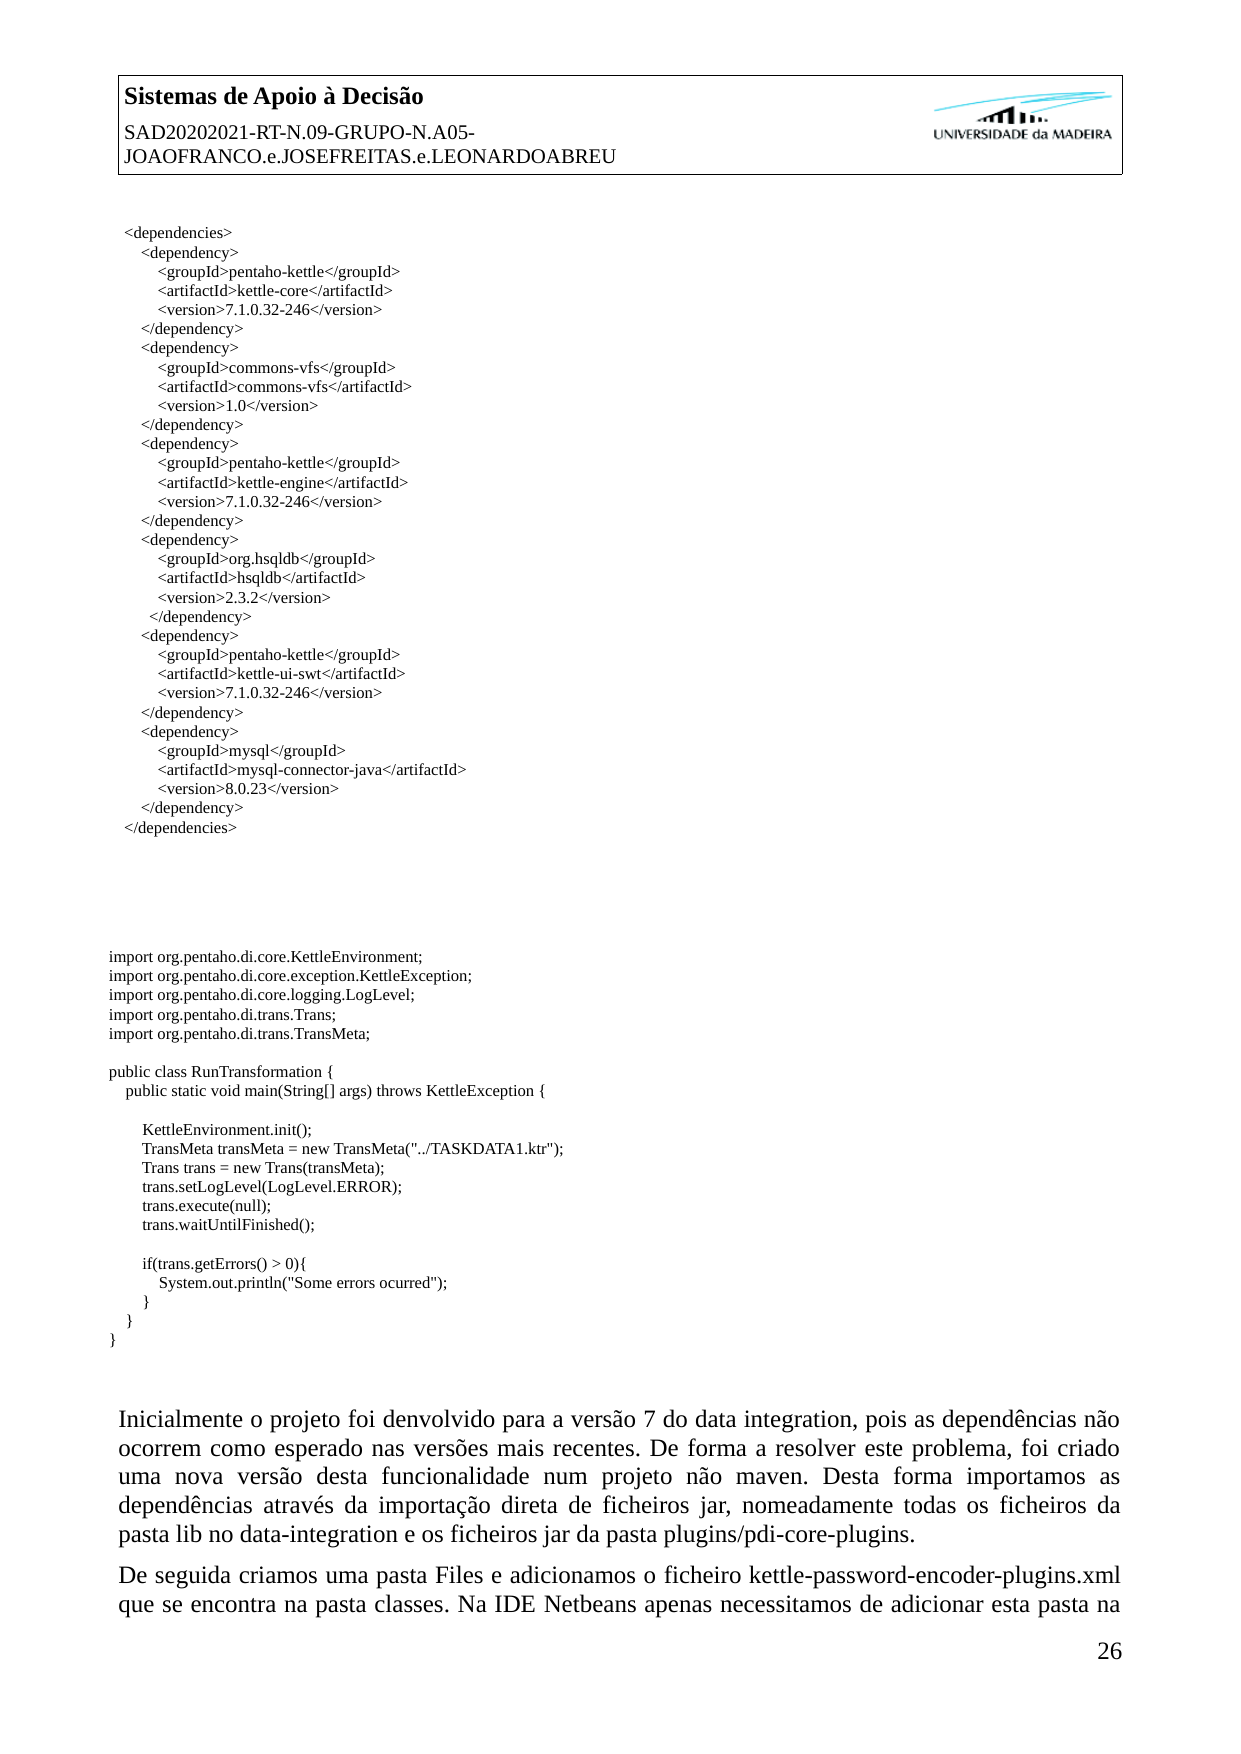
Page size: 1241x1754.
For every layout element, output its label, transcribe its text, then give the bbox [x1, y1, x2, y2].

text import org.pentaho.di.trans.TransMeta; [109, 1023, 1106, 1043]
text trans.waitUntilFinished(); [109, 1215, 1106, 1234]
text <dependency> [107, 626, 1114, 645]
text } [109, 1292, 1106, 1311]
text <version>8.0.23</version> [107, 779, 1114, 798]
text Trans trans = new Trans(transMeta); [109, 1158, 1106, 1177]
text import org.pentaho.di.core.KettleEnvironment; [109, 947, 1106, 966]
text <version>2.3.2</version> [107, 587, 1114, 607]
text <artifactId>kettle-engine</artifactId> [107, 472, 1114, 492]
text public static void main(String[] args) throws KettleException { [109, 1081, 1106, 1100]
text <version>7.1.0.32-246</version> [107, 683, 1114, 702]
text <groupId>pentaho-kettle</groupId> [107, 645, 1114, 664]
text <dependencies> [107, 223, 1114, 242]
picture [919, 80, 1120, 146]
text <artifactId>commons-vfs</artifactId> [107, 377, 1114, 396]
text Inicialmente o projeto foi denvolvido para a versão 7 do data integration, pois as dependências não ocorrem como esperado nas versões mais recentes. De forma a resolver este problema, foi criado uma nova versão desta funcionalidade num projeto não maven. Desta forma importamos as dependências através da importação direta de ficheiros jar, nomeadamente todas os ficheiros da pasta lib no data-integration e os ficheiros jar da pasta plugins/pdi-core-plugins. [118, 1404, 1122, 1548]
text </dependency> [107, 702, 1114, 722]
text <dependency> [107, 530, 1114, 549]
text <dependency> [107, 434, 1114, 453]
text <artifactId>kettle-core</artifactId> [107, 281, 1114, 300]
text import org.pentaho.di.core.exception.KettleException; [109, 966, 1106, 985]
text if(trans.getErrors() > 0){ [109, 1253, 1106, 1273]
text <groupId>pentaho-kettle</groupId> [107, 262, 1114, 281]
text <dependency> [107, 722, 1114, 741]
text <groupId>org.hsqldb</groupId> [107, 549, 1114, 568]
text <dependency> [107, 242, 1114, 262]
text trans.execute(null); [109, 1196, 1106, 1215]
text </dependency> [107, 511, 1114, 530]
text System.out.println("Some errors ocurred"); [109, 1273, 1106, 1292]
text TransMeta transMeta = new TransMeta("../TASKDATA1.ktr"); [109, 1138, 1106, 1158]
text KettleEnvironment.init(); [109, 1119, 1106, 1138]
text <version>7.1.0.32-246</version> [107, 492, 1114, 511]
text trans.setLogLevel(LogLevel.ERROR); [109, 1177, 1106, 1196]
text import org.pentaho.di.trans.Trans; [109, 1004, 1106, 1023]
text <version>1.0</version> [107, 396, 1114, 415]
text </dependency> [107, 607, 1114, 626]
text <version>7.1.0.32-246</version> [107, 300, 1114, 319]
text <dependency> [107, 338, 1114, 357]
text } [109, 1311, 1106, 1330]
text </dependency> [107, 319, 1114, 338]
text <groupId>pentaho-kettle</groupId> [107, 453, 1114, 472]
text <artifactId>mysql-connector-java</artifactId> [107, 760, 1114, 779]
text import org.pentaho.di.core.logging.LogLevel; [109, 985, 1106, 1004]
text </dependencies> [107, 817, 1114, 837]
text <artifactId>hsqldb</artifactId> [107, 568, 1114, 587]
text public class RunTransformation { [109, 1062, 1106, 1081]
text } [109, 1330, 1106, 1349]
text <groupId>mysql</groupId> [107, 741, 1114, 760]
text </dependency> [107, 415, 1114, 434]
text <artifactId>kettle-ui-swt</artifactId> [107, 664, 1114, 683]
text De seguida criamos uma pasta Files e adicionamos o ficheiro kettle-password-encoder-plugins.xml que se encontra na pasta classes. Na IDE Netbeans apenas necessitamos de adicionar esta pasta na [118, 1560, 1122, 1618]
text <groupId>commons-vfs</groupId> [107, 357, 1114, 377]
text </dependency> [107, 798, 1114, 817]
